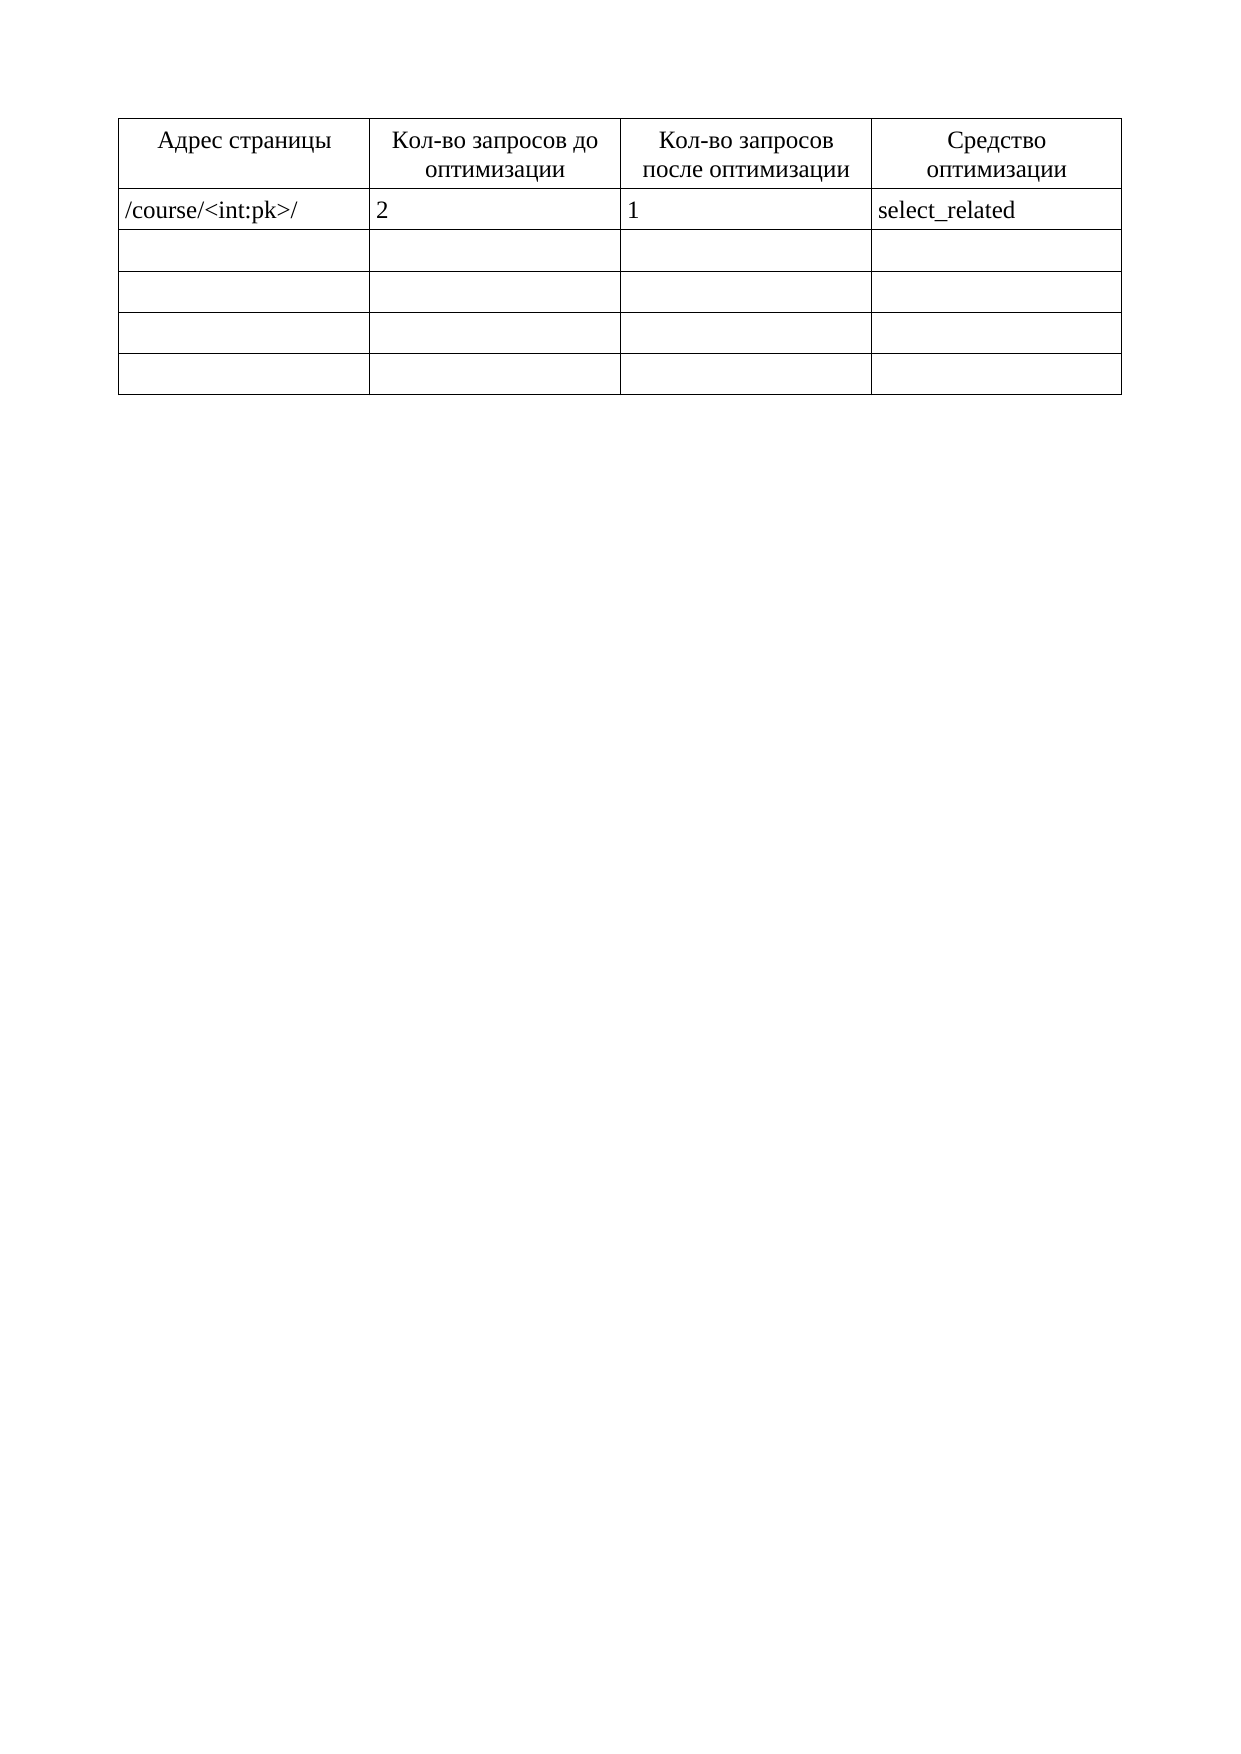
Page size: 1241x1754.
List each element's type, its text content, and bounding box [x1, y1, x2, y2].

table_cell [872, 272, 1121, 312]
table_cell [872, 313, 1121, 353]
table_cell [872, 354, 1121, 394]
table_cell select_related [872, 189, 1121, 229]
table_cell 2 [370, 189, 620, 229]
table_header Адрес страницы [119, 119, 369, 188]
table_cell [119, 230, 369, 271]
table_header Средство оптимизации [872, 119, 1121, 188]
table_cell [621, 313, 871, 353]
table_cell [621, 272, 871, 312]
table_cell [621, 354, 871, 394]
table_cell [370, 354, 620, 394]
table_cell [370, 313, 620, 353]
table_cell /course/<int:pk>/ [119, 189, 369, 229]
table_cell [119, 313, 369, 353]
table_cell [621, 230, 871, 271]
table_header Кол-во запросов до оптимизации [370, 119, 620, 188]
table_cell [370, 272, 620, 312]
table_cell [872, 230, 1121, 271]
table_cell [119, 354, 369, 394]
table_header Кол-во запросов после оптимизации [621, 119, 871, 188]
table_cell [370, 230, 620, 271]
table_cell 1 [621, 189, 871, 229]
table_cell [119, 272, 369, 312]
